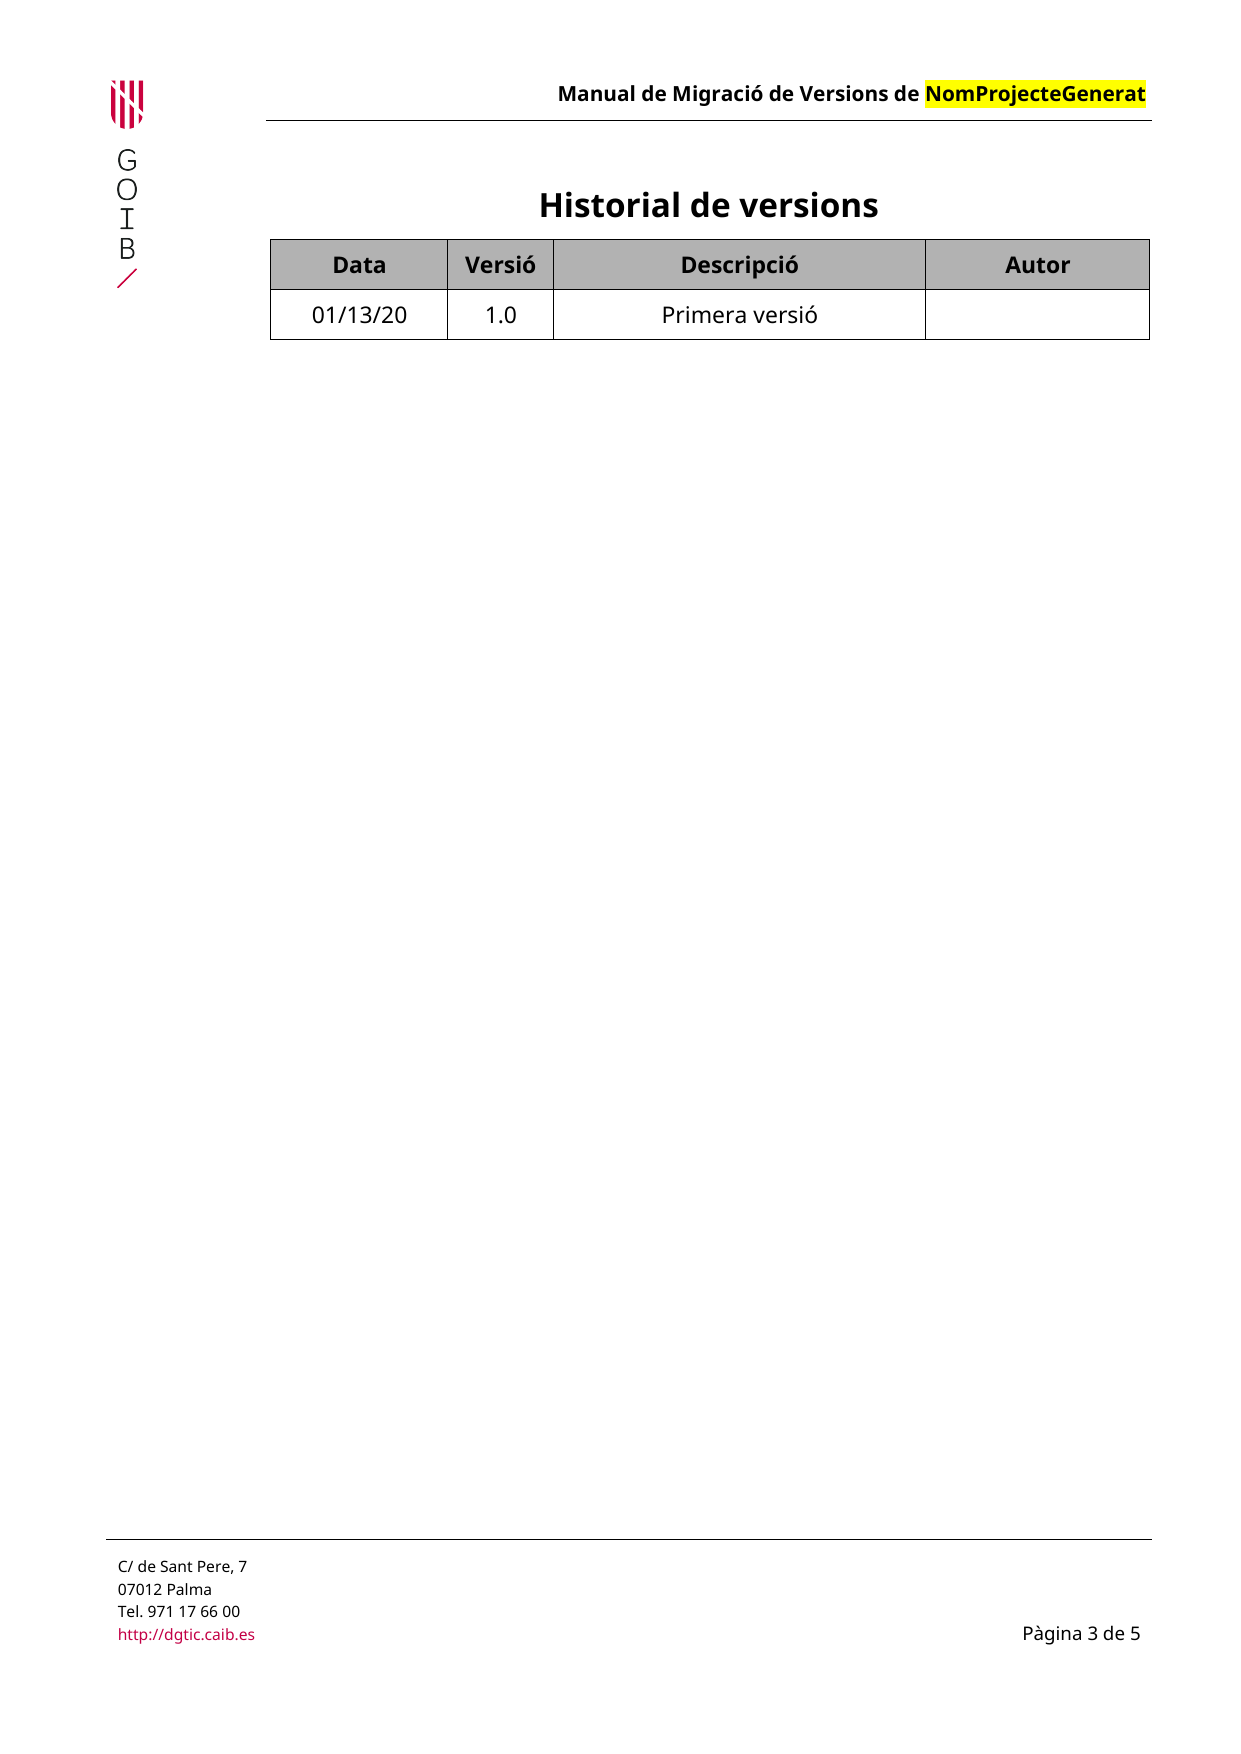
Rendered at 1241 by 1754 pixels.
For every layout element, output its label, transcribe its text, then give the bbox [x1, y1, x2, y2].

subtitle Historial de versions [266, 181, 1152, 227]
table_header Descripció [554, 240, 925, 289]
table_cell 13/01/20 [271, 290, 447, 339]
table_header Data [271, 240, 447, 289]
table_cell Primera versió [554, 290, 925, 339]
picture [82, 57, 172, 319]
table_cell [926, 290, 1149, 339]
table_cell 1.0 [448, 290, 553, 339]
table_header Autor [926, 240, 1149, 289]
table_header Versió [448, 240, 553, 289]
